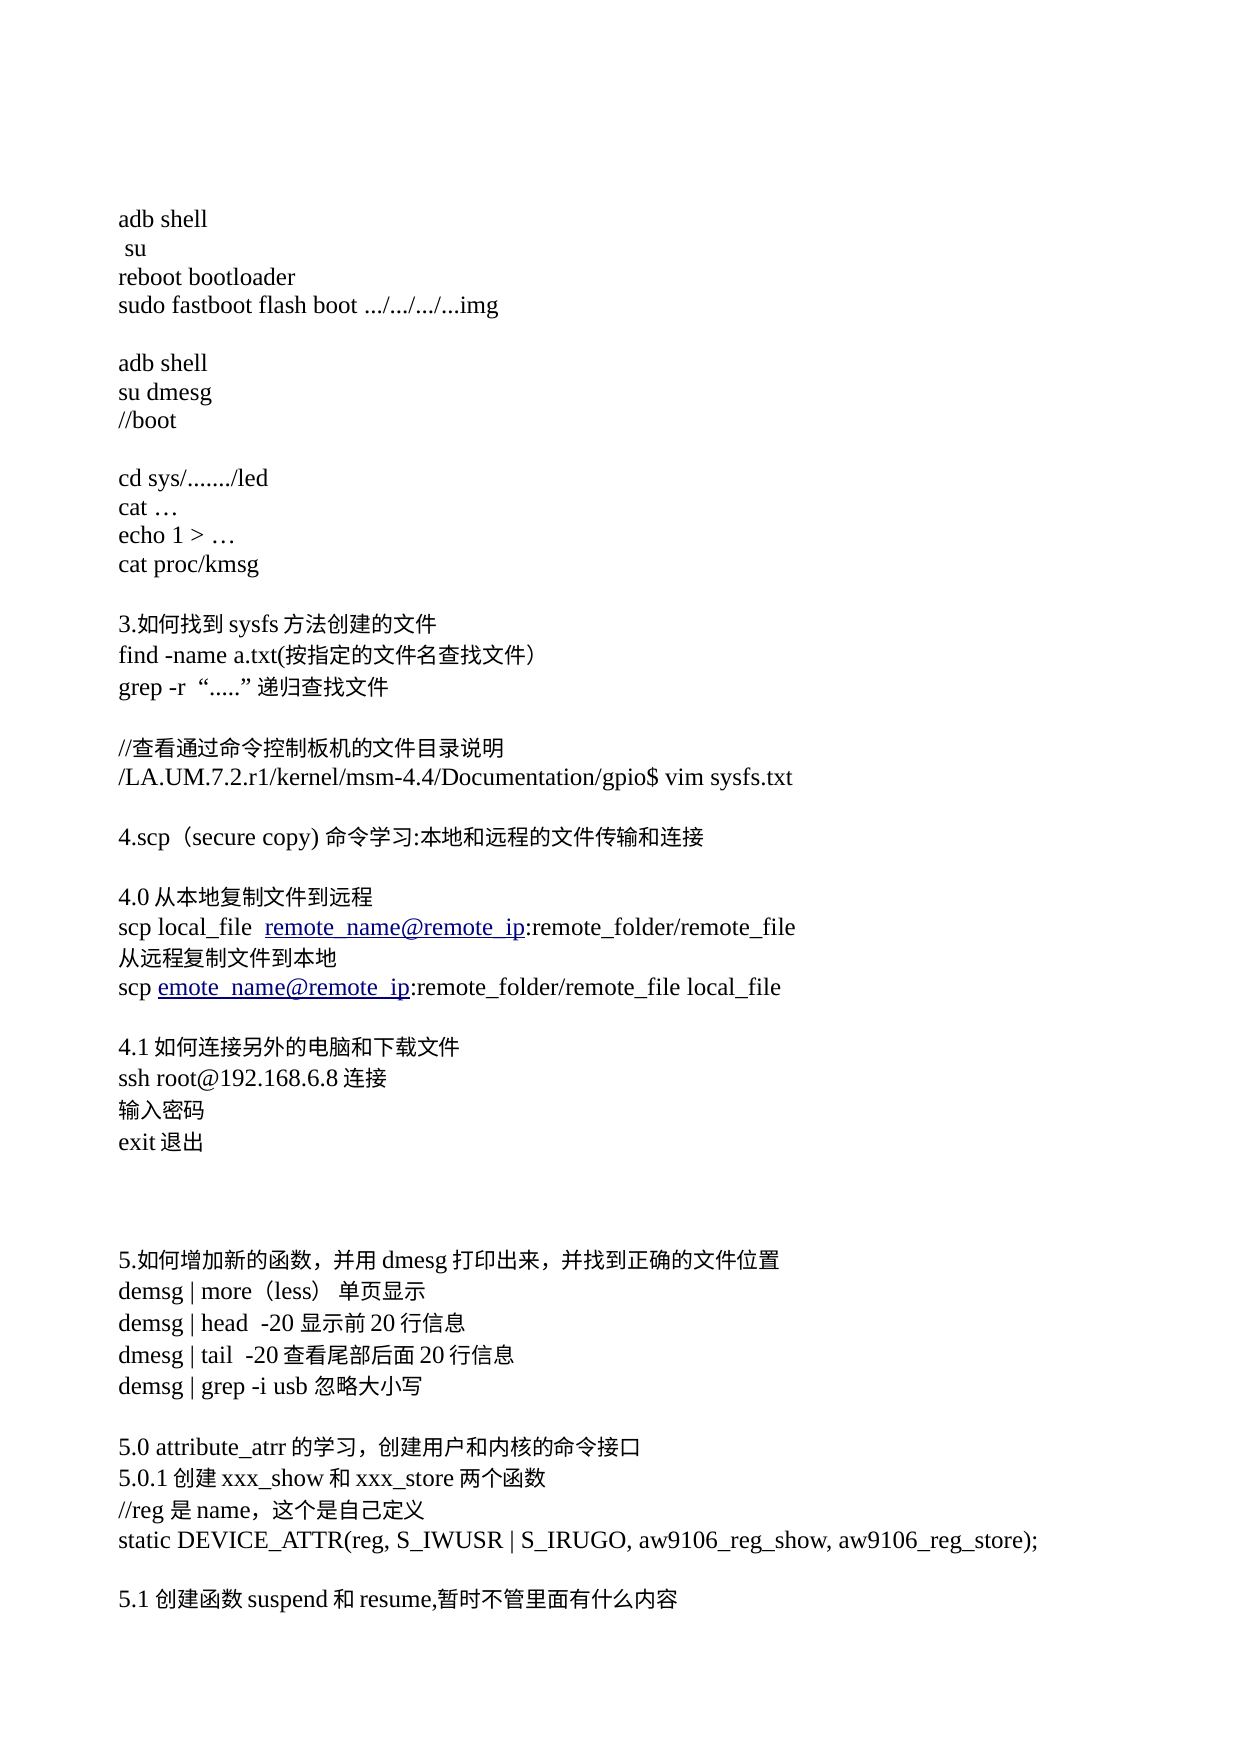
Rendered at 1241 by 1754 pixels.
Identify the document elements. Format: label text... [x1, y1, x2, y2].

text demsg | head -20 显示前20行信息 [118, 1306, 1122, 1338]
text echo 1 > … [118, 521, 1122, 549]
text dmesg | tail -20查看尾部后面20行信息 [118, 1338, 1122, 1369]
text 输入密码 [118, 1093, 1122, 1125]
text 5.1 创建函数suspend和resume,暂时不管里面有什么内容 [118, 1582, 1122, 1614]
text reboot bootloader [118, 262, 1122, 291]
text static DEVICE_ATTR(reg, S_IWUSR | S_IRUGO, aw9106_reg_show, aw9106_reg_store); [118, 1525, 1122, 1553]
text scp local_file remote_name@remote_ip:remote_folder/remote_file [118, 912, 1122, 941]
text cat proc/kmsg [118, 549, 1122, 578]
text su dmesg [118, 377, 1122, 406]
text 5.0.1创建xxx_show和xxx_store两个函数 [118, 1461, 1122, 1493]
text 5.如何增加新的函数，并用dmesg打印出来，并找到正确的文件位置 [118, 1243, 1122, 1274]
text demsg | more（less） 单页显示 [118, 1274, 1122, 1306]
text scp emote_name@remote_ip:remote_folder/remote_file local_file [118, 972, 1122, 1001]
text 4.1如何连接另外的电脑和下载文件 [118, 1030, 1122, 1061]
text grep -r “.....” 递归查找文件 [118, 670, 1122, 702]
text sudo fastboot flash boot .../.../.../...img [118, 291, 1122, 319]
text su [118, 233, 1122, 262]
text 5.0 attribute_atrr的学习，创建用户和内核的命令接口 [118, 1430, 1122, 1461]
text cd sys/......./led [118, 463, 1122, 492]
text /LA.UM.7.2.r1/kernel/msm-4.4/Documentation/gpio$ vim sysfs.txt [118, 762, 1122, 791]
text //查看通过命令控制板机的文件目录说明 [118, 731, 1122, 762]
text //boot [118, 406, 1122, 434]
text find -name a.txt(按指定的文件名查找文件） [118, 638, 1122, 670]
text 4.scp（secure copy) 命令学习:本地和远程的文件传输和连接 [118, 820, 1122, 851]
text 从远程复制文件到本地 [118, 941, 1122, 972]
text demsg | grep -i usb 忽略大小写 [118, 1369, 1122, 1401]
text adb shell [118, 204, 1122, 233]
text 4.0从本地复制文件到远程 [118, 880, 1122, 912]
text cat … [118, 492, 1122, 521]
text exit退出 [118, 1125, 1122, 1156]
text 3.如何找到sysfs方法创建的文件 [118, 607, 1122, 638]
text //reg 是name，这个是自己定义 [118, 1493, 1122, 1525]
text adb shell [118, 348, 1122, 377]
text ssh root@192.168.6.8连接 [118, 1061, 1122, 1093]
